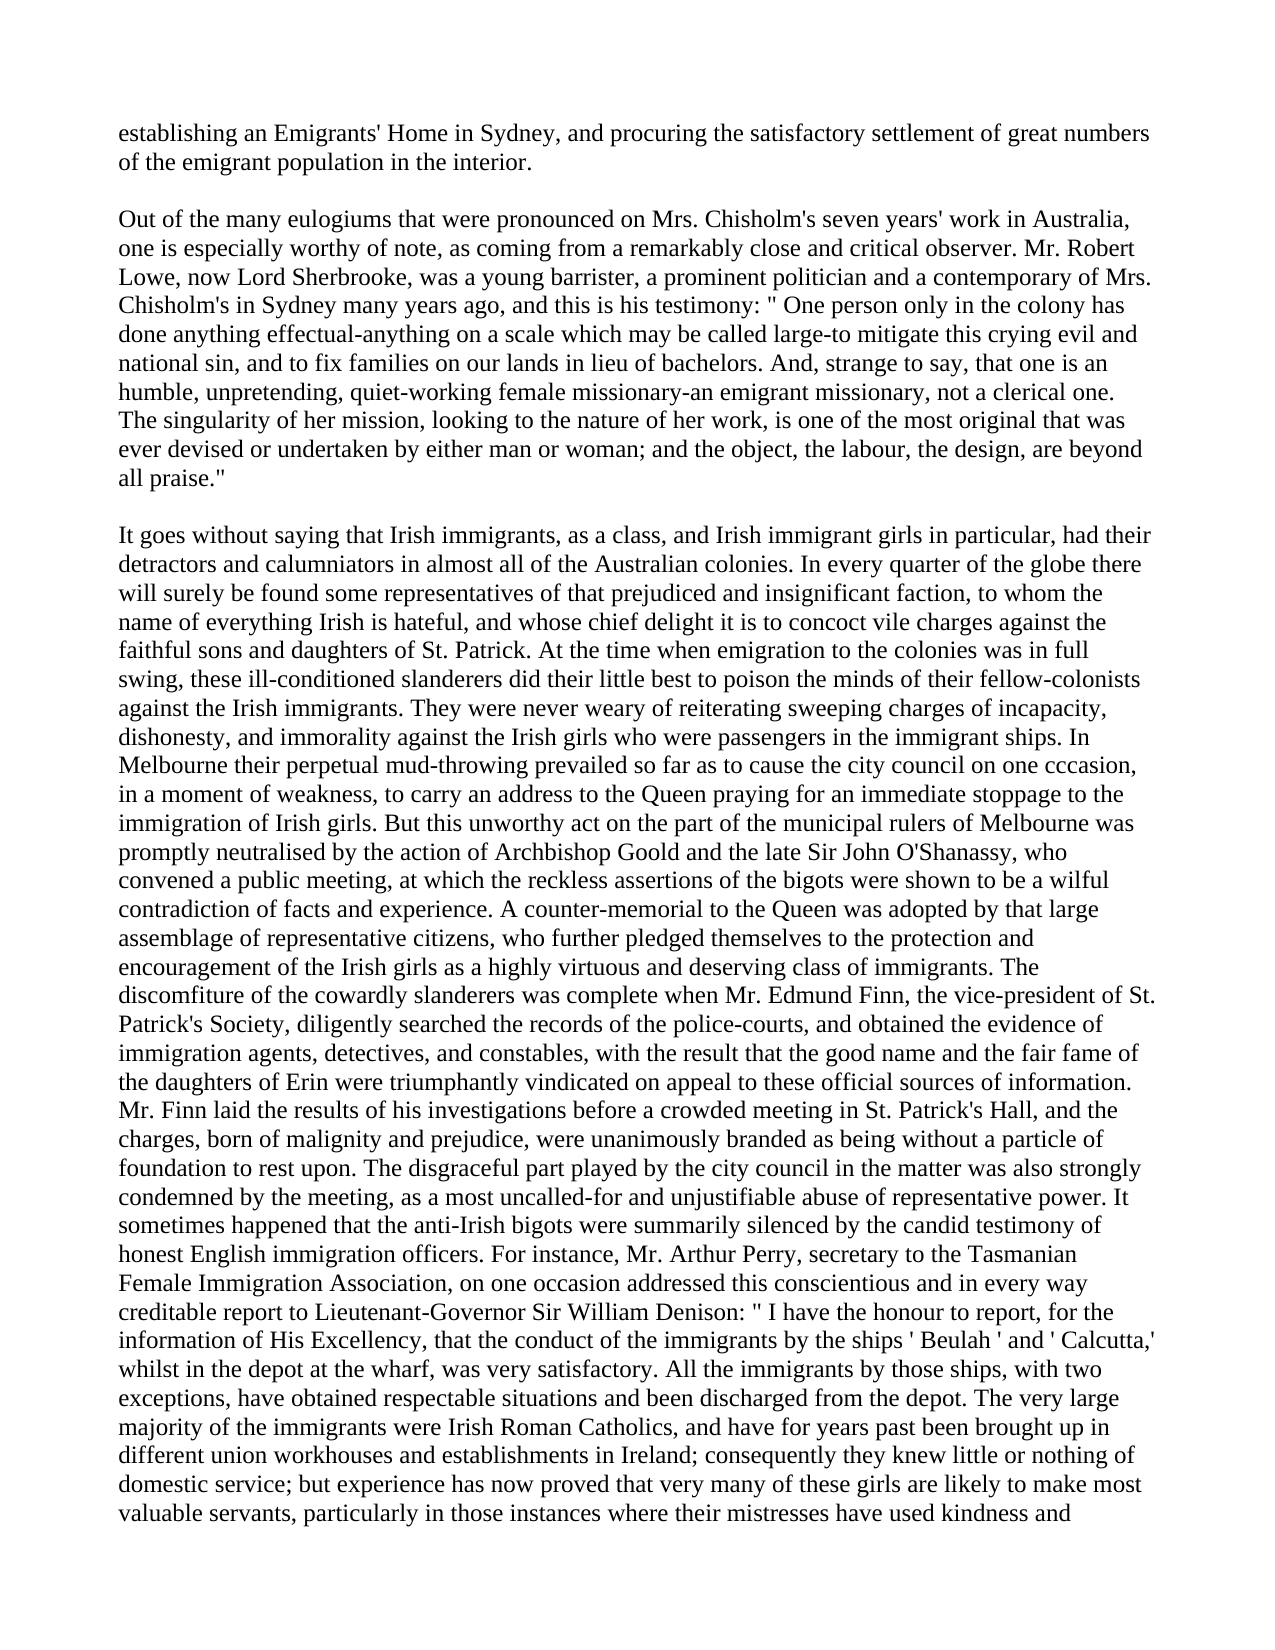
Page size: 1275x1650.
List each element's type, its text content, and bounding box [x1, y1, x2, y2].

text establishing an Emigrants' Home in Sydney, and procuring the satisfactory settlement of great numbers of the emigrant population in the interior. [118, 118, 1157, 176]
text It goes without saying that Irish immigrants, as a class, and Irish immigrant girls in particular, had their detractors and calumniators in almost all of the Australian colonies. In every quarter of the globe there will surely be found some representatives of that prejudiced and insignificant faction, to whom the name of everything Irish is hateful, and whose chief delight it is to concoct vile charges against the faithful sons and daughters of St. Patrick. At the time when emigration to the colonies was in full swing, these ill-conditioned slanderers did their little best to poison the minds of their fellow-colonists against the Irish immigrants. They were never weary of reiterating sweeping charges of incapacity, dishonesty, and immorality against the Irish girls who were passengers in the immigrant ships. In Melbourne their perpetual mud-throwing prevailed so far as to cause the city council on one cccasion, in a moment of weakness, to carry an address to the Queen praying for an immediate stoppage to the immigration of Irish girls. But this unworthy act on the part of the municipal rulers of Melbourne was promptly neutralised by the action of Archbishop Goold and the late Sir John O'Shanassy, who convened a public meeting, at which the reckless assertions of the bigots were shown to be a wilful contradiction of facts and experience. A counter-memorial to the Queen was adopted by that large assemblage of representative citizens, who further pledged themselves to the protection and encouragement of the Irish girls as a highly virtuous and deserving class of immigrants. The discomfiture of the cowardly slanderers was complete when Mr. Edmund Finn, the vice-president of St. Patrick's Society, diligently searched the records of the police-courts, and obtained the evidence of immigration agents, detectives, and constables, with the result that the good name and the fair fame of the daughters of Erin were triumphantly vindicated on appeal to these official sources of information. Mr. Finn laid the results of his investigations before a crowded meeting in St. Patrick's Hall, and the charges, born of malignity and prejudice, were unanimously branded as being without a particle of foundation to rest upon. The disgraceful part played by the city council in the matter was also strongly condemned by the meeting, as a most uncalled-for and unjustifiable abuse of representative power. It sometimes happened that the anti-Irish bigots were summarily silenced by the candid testimony of honest English immigration officers. For instance, Mr. Arthur Perry, secretary to the Tasmanian Female Immigration Association, on one occasion addressed this conscientious and in every way creditable report to Lieutenant-Governor Sir William Denison: " I have the honour to report, for the information of His Excellency, that the conduct of the immigrants by the ships ' Beulah ' and ' Calcutta,' whilst in the depot at the wharf, was very satisfactory. All the immigrants by those ships, with two exceptions, have obtained respectable situations and been discharged from the depot. The very large majority of the immigrants were Irish Roman Catholics, and have for years past been brought up in different union workhouses and establishments in Ireland; consequently they knew little or nothing of domestic service; but experience has now proved that very many of these girls are likely to make most valuable servants, particularly in those instances where their mistresses have used kindness and [118, 521, 1157, 1527]
text Out of the many eulogiums that were pronounced on Mrs. Chisholm's seven years' work in Australia, one is especially worthy of note, as coming from a remarkably close and critical observer. Mr. Robert Lowe, now Lord Sherbrooke, was a young barrister, a prominent politician and a contemporary of Mrs. Chisholm's in Sydney many years ago, and this is his testimony: " One person only in the colony has done anything effectual-anything on a scale which may be called large-to mitigate this crying evil and national sin, and to fix families on our lands in lieu of bachelors. And, strange to say, that one is an humble, unpretending, quiet-working female missionary-an emigrant missionary, not a clerical one. The singularity of her mission, looking to the nature of her work, is one of the most original that was ever devised or undertaken by either man or woman; and the object, the labour, the design, are beyond all praise." [118, 204, 1157, 492]
